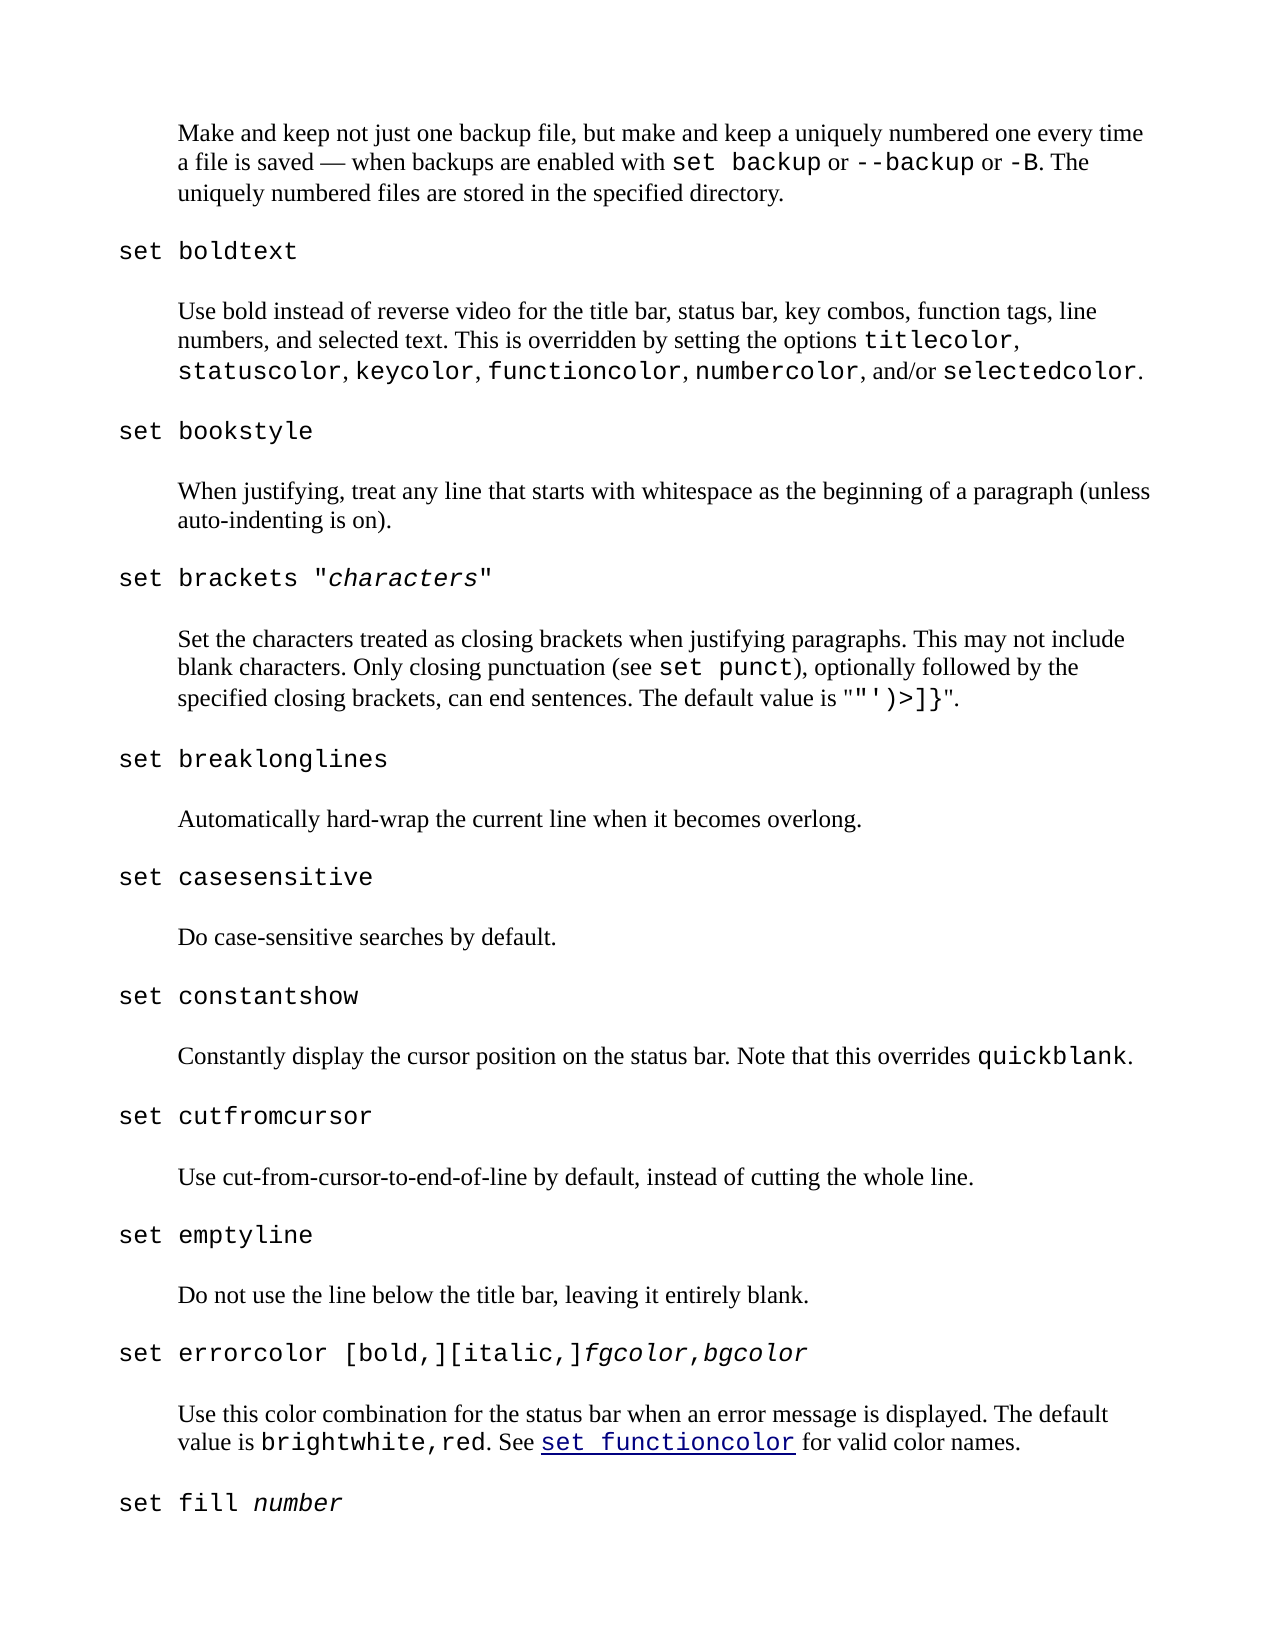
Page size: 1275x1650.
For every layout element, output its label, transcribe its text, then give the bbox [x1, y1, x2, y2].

list Set the characters treated as closing brackets when justifying paragraphs. This may not include blank characters. Only closing punctuation (see set punct), optionally followed by the specified closing brackets, can end sentences. The default value is ""')>]}". [177, 624, 1157, 714]
list Do case-sensitive searches by default. [177, 922, 1157, 951]
subtitle set brackets "characters" [118, 563, 1157, 594]
subtitle set casesensitive [118, 862, 1157, 893]
subtitle set boldtext [118, 236, 1157, 267]
list Constantly display the cursor position on the status bar. Note that this overrides quickblank. [177, 1041, 1157, 1072]
subtitle set fill number [118, 1488, 1157, 1519]
list Use bold instead of reverse video for the title bar, status bar, key combos, function tags, line numbers, and selected text. This is overridden by setting the options titlecolor, statuscolor, keycolor, functioncolor, numbercolor, and/or selectedcolor. [177, 296, 1157, 387]
list Use cut-from-cursor-to-end-of-line by default, instead of cutting the whole line. [177, 1162, 1157, 1190]
list When justifying, treat any line that starts with whitespace as the beginning of a paragraph (unless auto-indenting is on). [177, 476, 1157, 534]
subtitle set bookstyle [118, 416, 1157, 447]
subtitle set constantshow [118, 981, 1157, 1012]
subtitle set emptyline [118, 1220, 1157, 1251]
subtitle set cutfromcursor [118, 1101, 1157, 1132]
list Make and keep not just one backup file, but make and keep a uniquely numbered one every time a file is saved — when backups are enabled with set backup or --backup or -B. The uniquely numbered files are stored in the specified directory. [177, 118, 1157, 206]
list Automatically hard-wrap the current line when it becomes overlong. [177, 804, 1157, 833]
list Do not use the line below the title bar, leaving it entirely blank. [177, 1280, 1157, 1309]
subtitle set errorcolor [bold,][italic,]fgcolor,bgcolor [118, 1338, 1157, 1369]
list Use this color combination for the status bar when an error message is displayed. The default value is brightwhite,red. See set functioncolor for valid color names. [177, 1399, 1157, 1458]
subtitle set breaklonglines [118, 744, 1157, 774]
